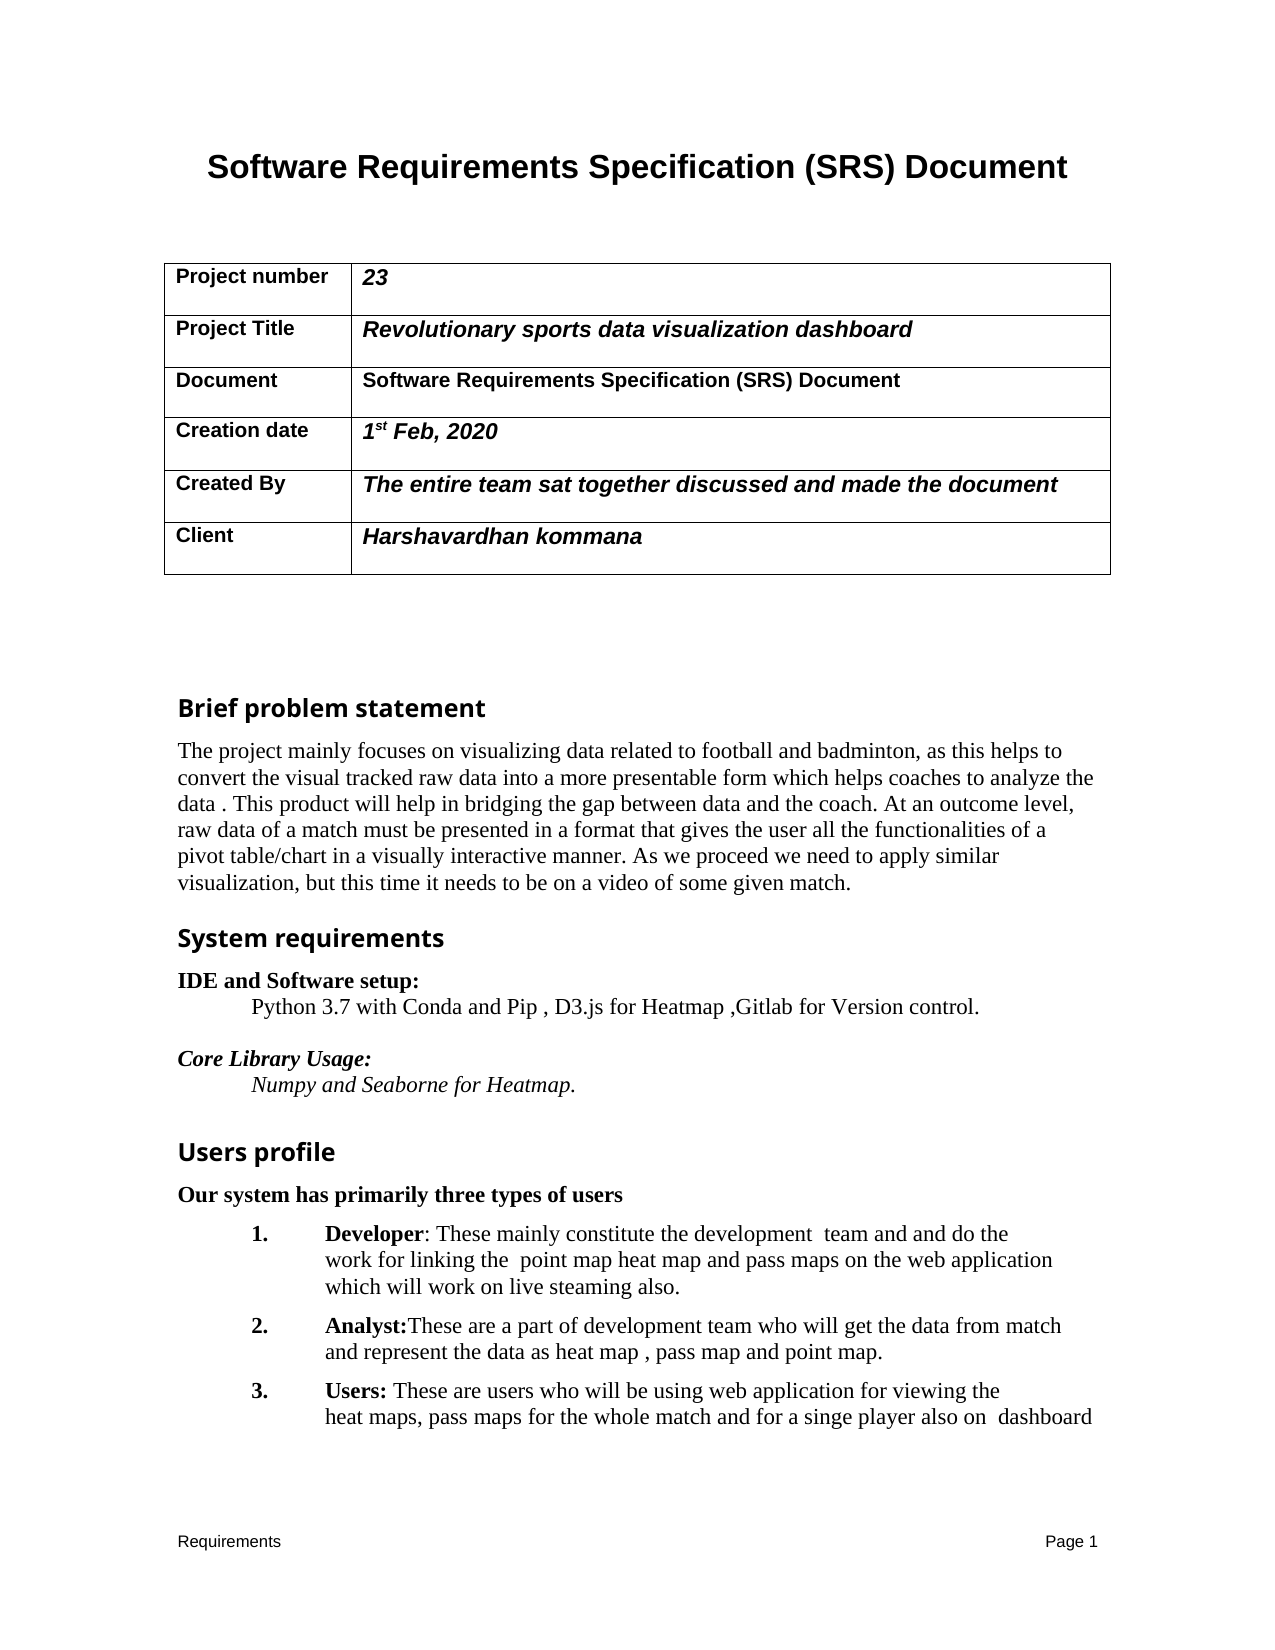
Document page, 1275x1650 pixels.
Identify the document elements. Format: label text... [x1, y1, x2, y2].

table_cell The entire team sat together discussed and made the document [352, 471, 1110, 522]
table_cell Project Title [165, 316, 351, 367]
text The project mainly focuses on visualizing data related to football and badminton, as this helps to convert the visual tracked raw data into a more presentable form which helps coaches to analyze the data . This product will help in bridging the gap between data and the coach. At an outcome level, raw data of a match must be presented in a format that gives the user all the functionalities of a pivot table/chart in a visually interactive manner. As we proceed we need to apply similar visualization, but this time it needs to be on a video of some given match. [177, 737, 1098, 895]
text IDE and Software setup: Python 3.7 with Conda and Pip , D3.js for Heatmap ,Gitlab for Version control. [177, 967, 1098, 1019]
table_header 23 [352, 264, 1110, 315]
table_header Project number [165, 264, 351, 315]
table_cell Document [165, 368, 351, 417]
subtitle Users profile [177, 1135, 1098, 1169]
text 2. Analyst:These are a part of development team who will get the data from match and represent the data as heat map , pass map and point map. [177, 1312, 1098, 1364]
subtitle Core Library Usage: Numpy and Seaborne for Heatmap. [177, 1044, 1098, 1097]
table_cell Client [165, 523, 351, 574]
table_cell Revolutionary sports data visualization dashboard [352, 316, 1110, 367]
table_cell 1st Feb, 2020 [352, 418, 1110, 469]
table_cell Harshavardhan kommana [352, 523, 1110, 574]
table_cell Software Requirements Specification (SRS) Document [352, 368, 1110, 417]
text 3. Users: These are users who will be using web application for viewing the heat maps, pass maps for the whole match and for a singe player also on dashboard [177, 1377, 1098, 1430]
text Software Requirements Specification (SRS) Document [177, 148, 1098, 186]
text Our system has primarily three types of users [177, 1181, 1098, 1208]
text 1. Developer: These mainly constitute the development team and and do the work for linking the point map heat map and pass maps on the web application which will work on live steaming also. [177, 1220, 1098, 1299]
table_cell Creation date [165, 418, 351, 469]
subtitle System requirements [177, 920, 1098, 954]
subtitle Brief problem statement [177, 691, 1098, 725]
table_cell Created By [165, 471, 351, 522]
